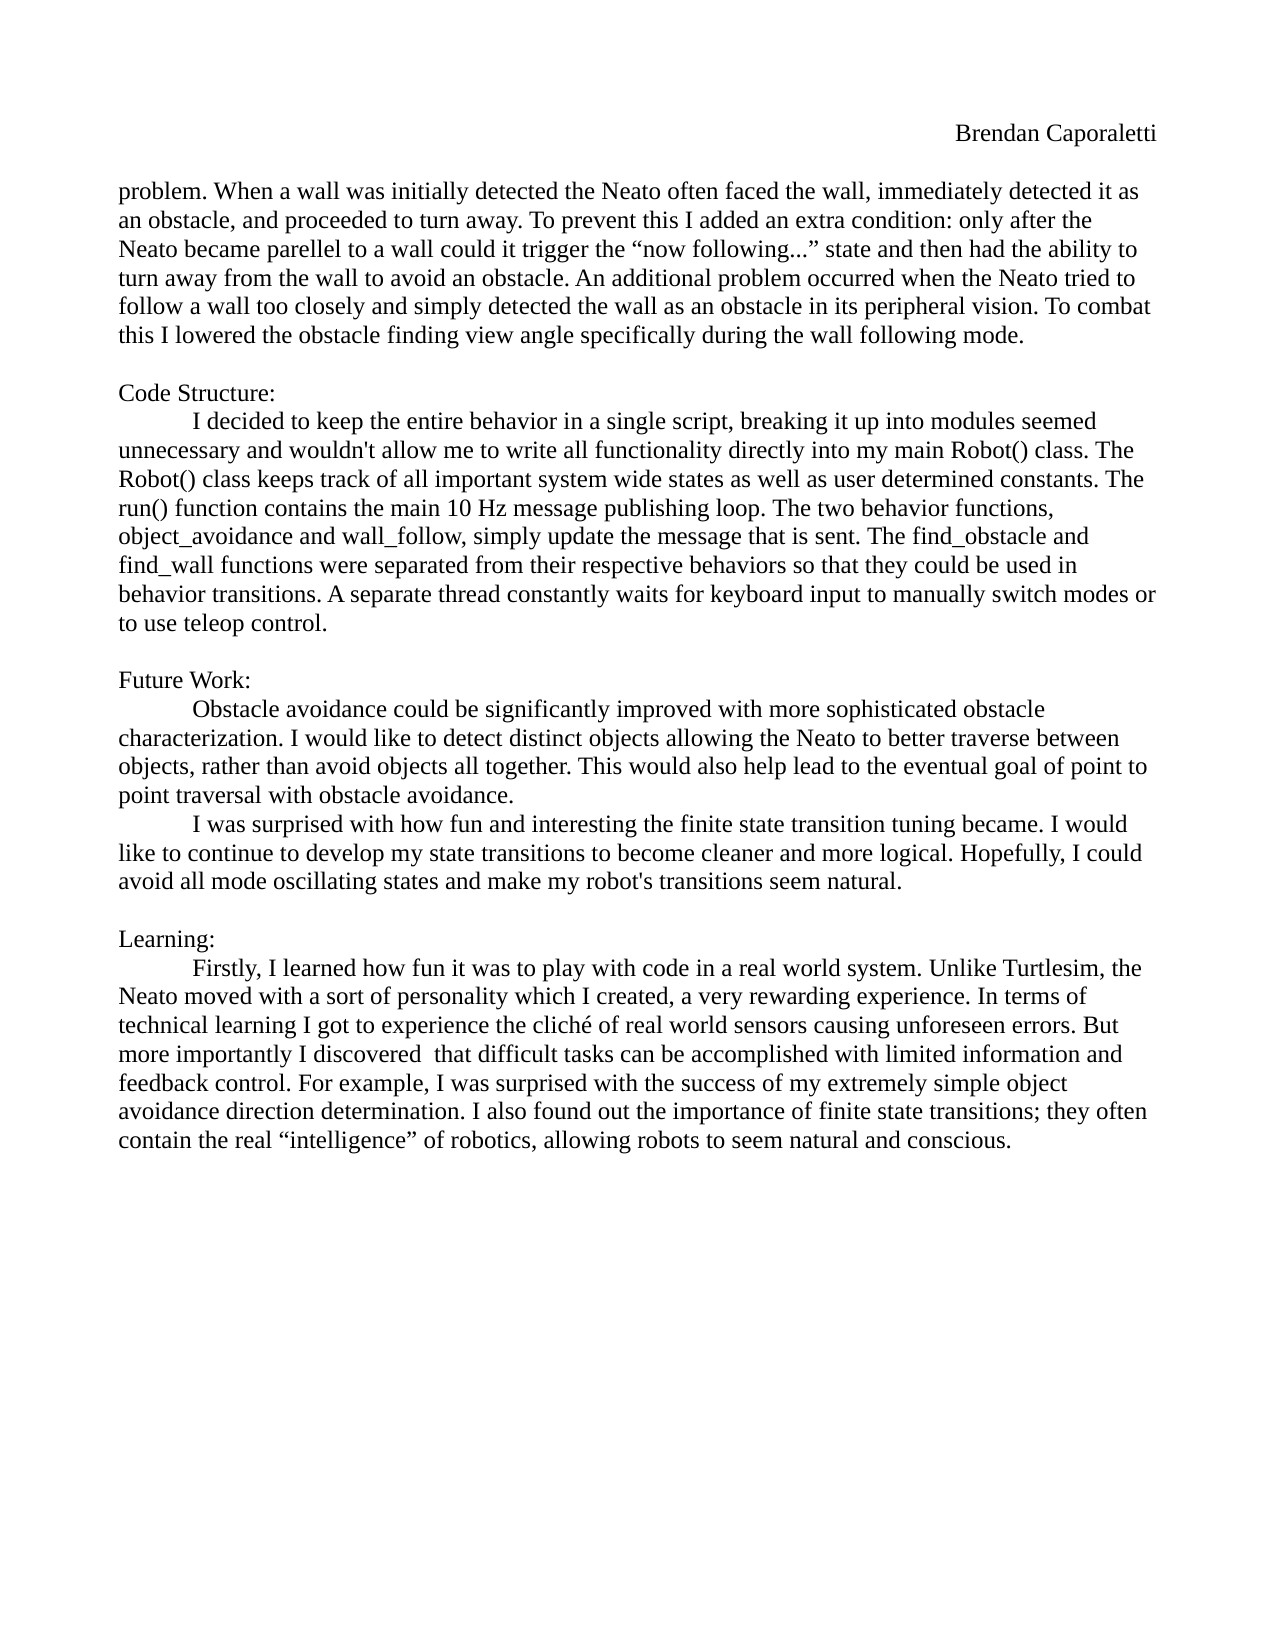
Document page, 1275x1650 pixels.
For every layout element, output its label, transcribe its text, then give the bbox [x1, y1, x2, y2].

text Firstly, I learned how fun it was to play with code in a real world system. Unlike Turtlesim, the Neato moved with a sort of personality which I created, a very rewarding experience. In terms of technical learning I got to experience the cliché of real world sensors causing unforeseen errors. But more importantly I discovered that difficult tasks can be accomplished with limited information and feedback control. For example, I was surprised with the success of my extremely simple object avoidance direction determination. I also found out the importance of finite state transitions; they often contain the real “intelligence” of robotics, allowing robots to seem natural and conscious. [118, 953, 1157, 1154]
text Learning: [118, 924, 1157, 953]
text I decided to keep the entire behavior in a single script, breaking it up into modules seemed unnecessary and wouldn't allow me to write all functionality directly into my main Robot() class. The Robot() class keeps track of all important system wide states as well as user determined constants. The run() function contains the main 10 Hz message publishing loop. The two behavior functions, object_avoidance and wall_follow, simply update the message that is sent. The find_obstacle and find_wall functions were separated from their respective behaviors so that they could be used in behavior transitions. A separate thread constantly waits for keyboard input to manually switch modes or to use teleop control. [118, 406, 1157, 636]
text I was surprised with how fun and interesting the finite state transition tuning became. I would like to continue to develop my state transitions to become cleaner and more logical. Hopefully, I could avoid all mode oscillating states and make my robot's transitions seem natural. [118, 809, 1157, 895]
text Future Work: [118, 665, 1157, 694]
text problem. When a wall was initially detected the Neato often faced the wall, immediately detected it as an obstacle, and proceeded to turn away. To prevent this I added an extra condition: only after the Neato became parellel to a wall could it trigger the “now following...” state and then had the ability to turn away from the wall to avoid an obstacle. An additional problem occurred when the Neato tried to follow a wall too closely and simply detected the wall as an obstacle in its peripheral vision. To combat this I lowered the obstacle finding view angle specifically during the wall following mode. [118, 176, 1157, 349]
text Obstacle avoidance could be significantly improved with more sophisticated obstacle characterization. I would like to detect distinct objects allowing the Neato to better traverse between objects, rather than avoid objects all together. This would also help lead to the eventual goal of point to point traversal with obstacle avoidance. [118, 694, 1157, 809]
text Code Structure: [118, 378, 1157, 406]
